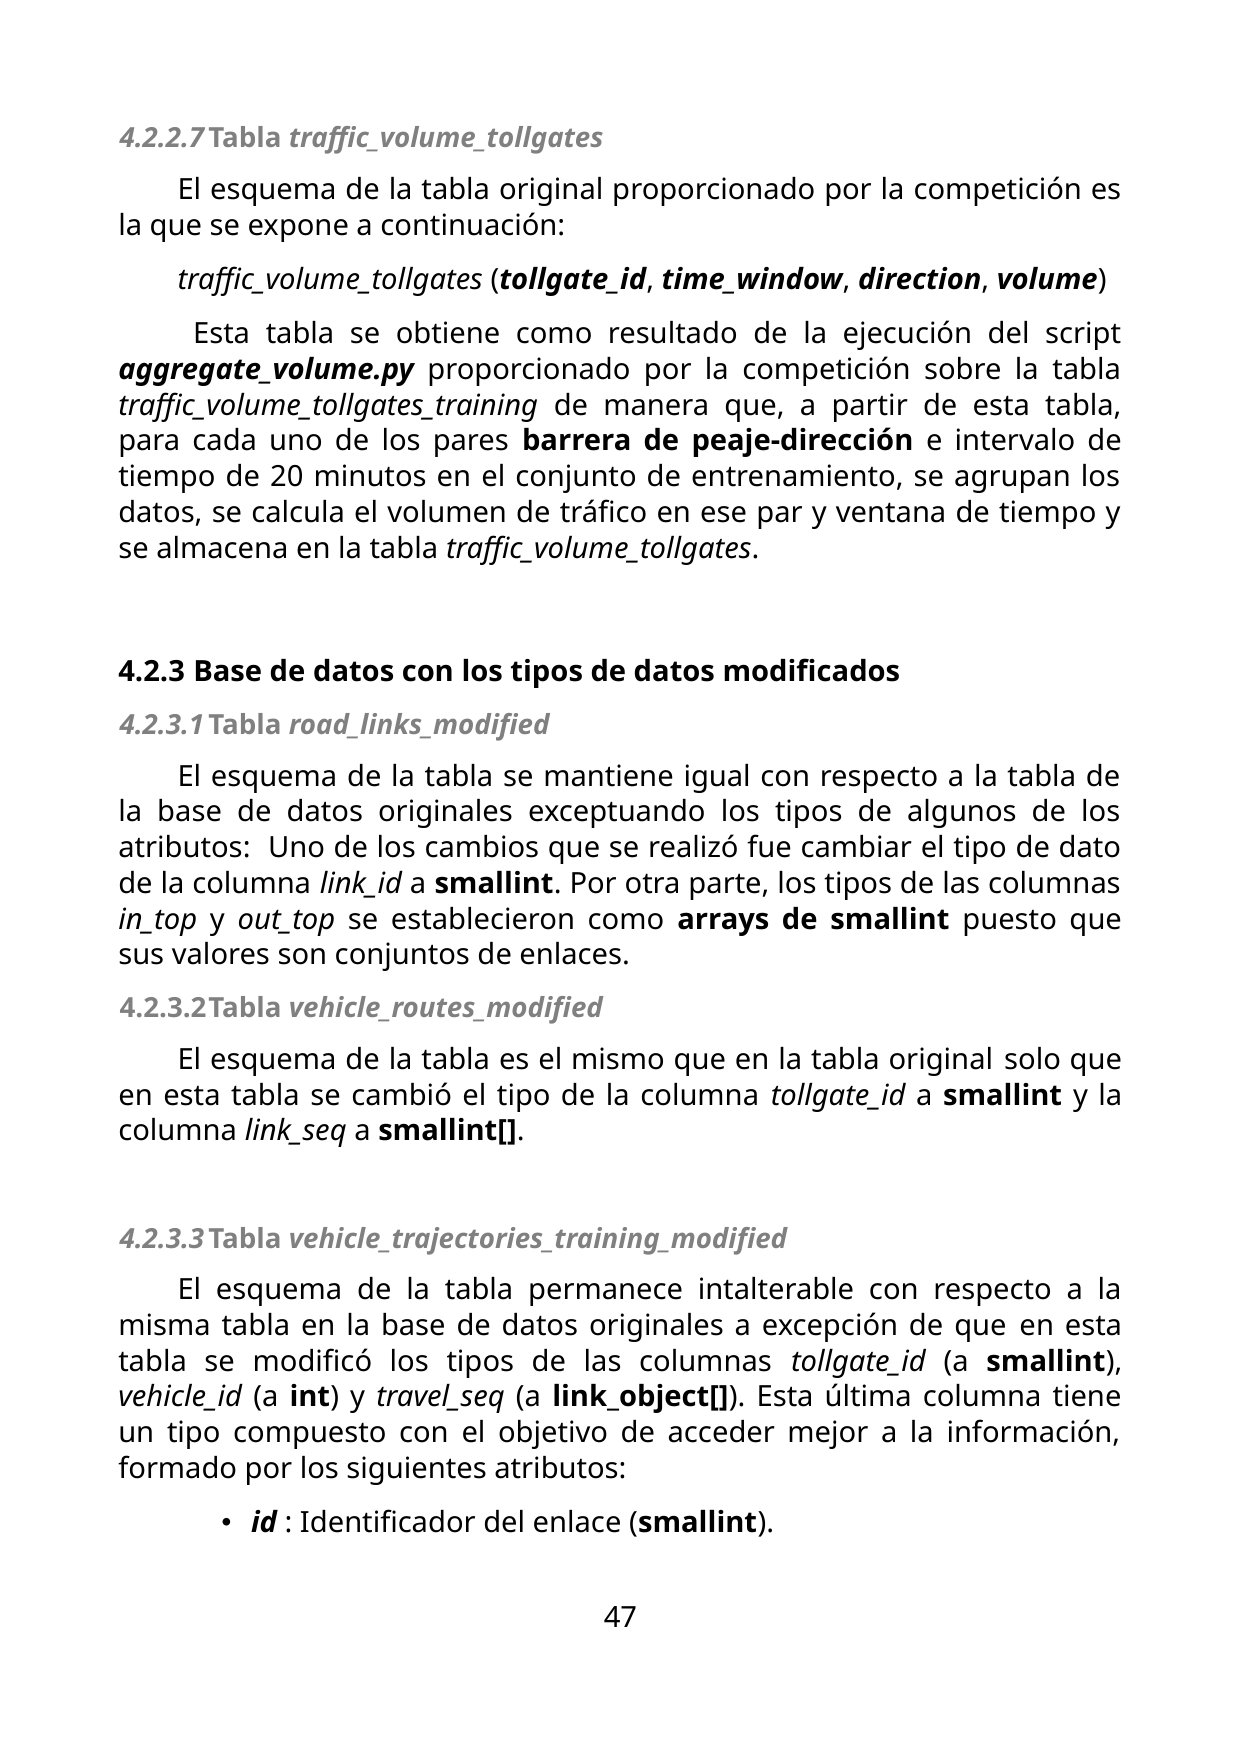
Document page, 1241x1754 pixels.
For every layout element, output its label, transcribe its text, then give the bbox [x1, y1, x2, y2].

text El esquema de la tabla permanece intalterable con respecto a la misma tabla en la base de datos originales a excepción de que en esta tabla se modificó los tipos de las columnas tollgate_id (a smallint), vehicle_id (a int) y travel_seq (a link_object[]). Esta última columna tiene un tipo compuesto con el objetivo de acceder mejor a la información, formado por los siguientes atributos: [118, 1268, 1122, 1487]
subtitle Tabla road_links_modified [119, 705, 1122, 743]
subtitle Tabla vehicle_routes_modified [119, 988, 1122, 1026]
subtitle Tabla traffic_volume_tollgates [119, 118, 1122, 156]
text Esta tabla se obtiene como resultado de la ejecución del script aggregate_volume.py proporcionado por la competición sobre la tabla traffic_volume_tollgates_training de manera que, a partir de esta tabla, para cada uno de los pares barrera de peaje-dirección e intervalo de tiempo de 20 minutos en el conjunto de entrenamiento, se agrupan los datos, se calcula el volumen de tráfico en ese par y ventana de tiempo y se almacena en la tabla traffic_volume_tollgates. [118, 312, 1122, 567]
subtitle Base de datos con los tipos de datos modificados [118, 650, 1122, 690]
text El esquema de la tabla es el mismo que en la tabla original solo que en esta tabla se cambió el tipo de la columna tollgate_id a smallint y la columna link_seq a smallint[]. [118, 1038, 1122, 1149]
text El esquema de la tabla original proporcionado por la competición es la que se expone a continuación: [118, 168, 1122, 244]
list id : Identificador del enlace (smallint). [162, 1501, 1122, 1541]
text traffic_volume_tollgates (tollgate_id, time_window, direction, volume) [118, 258, 1122, 298]
subtitle Tabla vehicle_trajectories_training_modified [119, 1218, 1122, 1256]
text El esquema de la tabla se mantiene igual con respecto a la tabla de la base de datos originales exceptuando los tipos de algunos de los atributos: Uno de los cambios que se realizó fue cambiar el tipo de dato de la columna link_id a smallint. Por otra parte, los tipos de las columnas in_top y out_top se establecieron como arrays de smallint puesto que sus valores son conjuntos de enlaces. [118, 755, 1122, 973]
